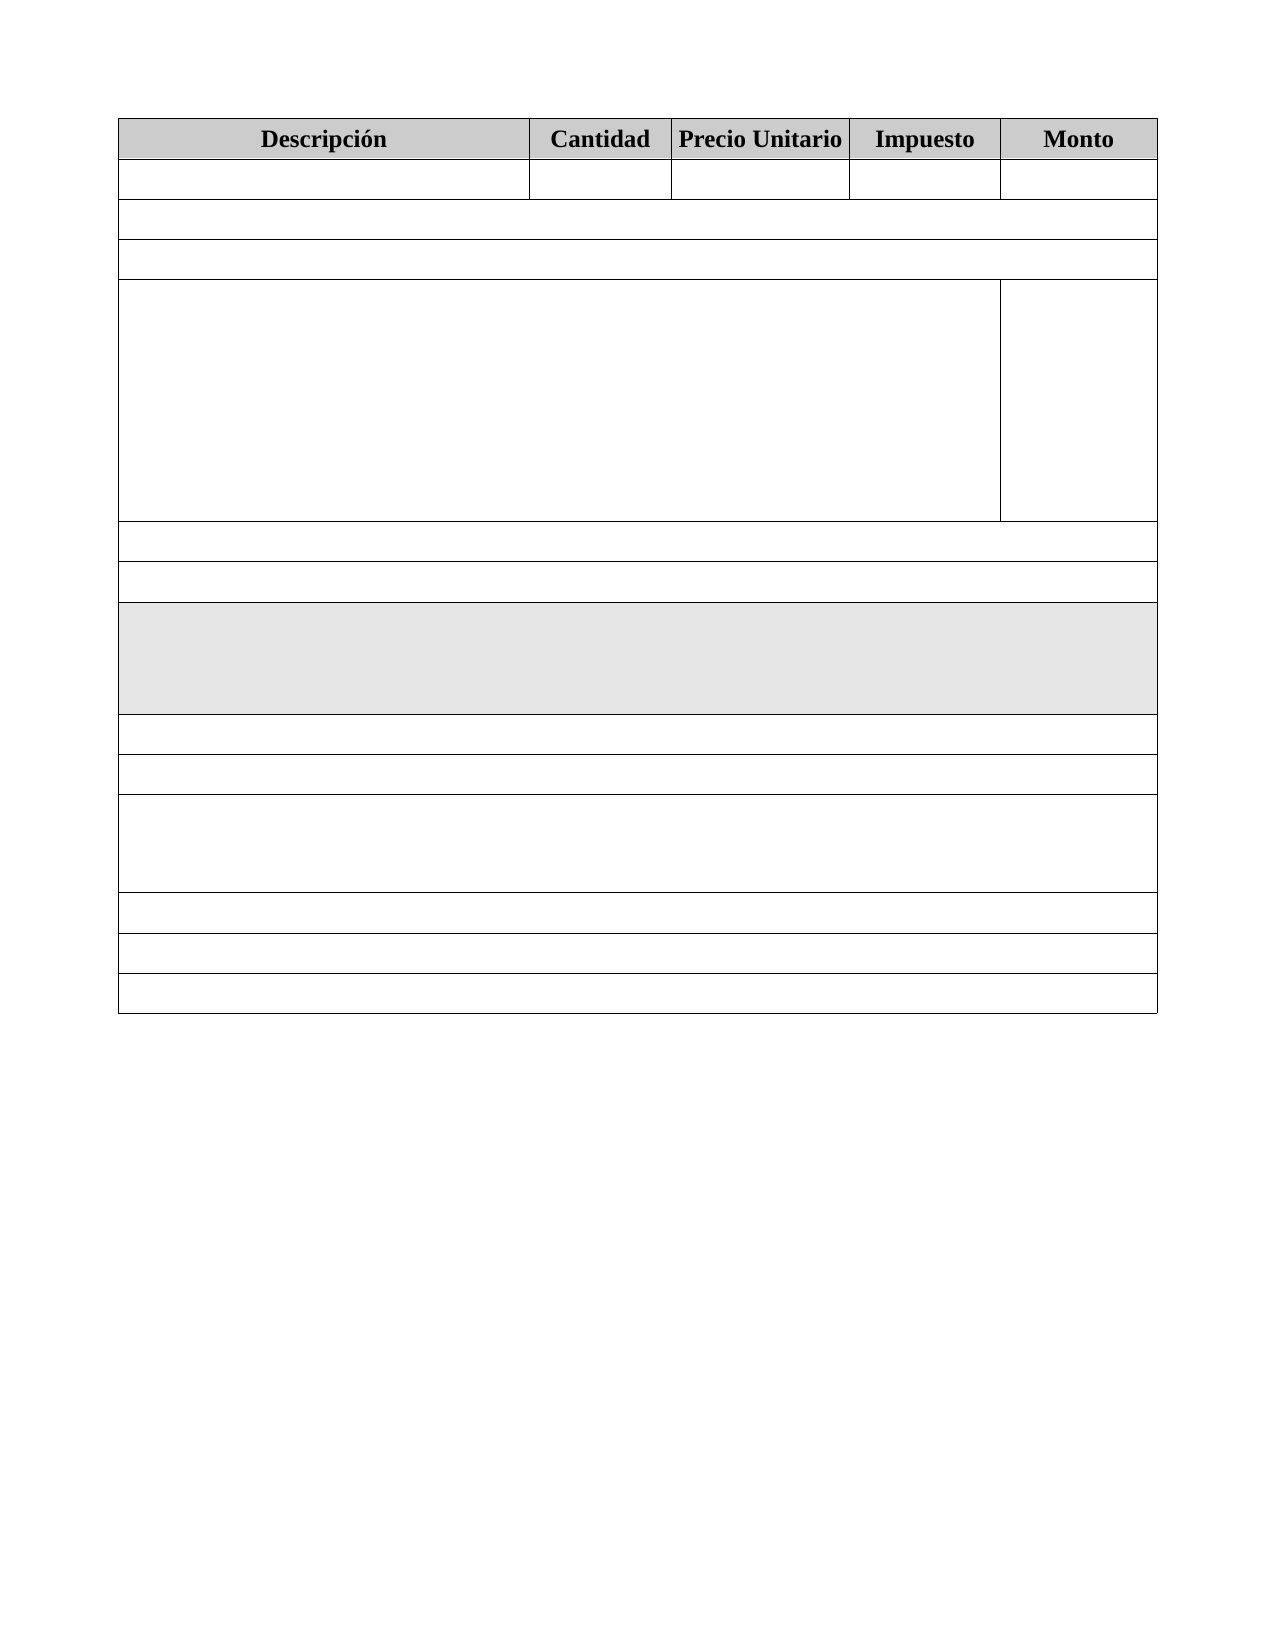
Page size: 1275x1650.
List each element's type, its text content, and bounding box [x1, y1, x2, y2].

table_header Descripción [119, 119, 529, 158]
table_cell <for each="line in line['line'].description.split('\n')"> <line> </for> [119, 795, 1157, 892]
table_cell <formatLang(line['repet'], invoice['invoice'].party.lang, digits=line['line'].unit_digits)> [530, 160, 671, 199]
table_cell </when> [119, 715, 1157, 754]
table_cell <when test="line['line'].type == 'title'"> [119, 562, 1157, 602]
table_cell <formatLang(line['line'].amount, invoice['invoice'].party.lang, currency=invoice['invoice'].currency)> [1001, 280, 1157, 521]
table_cell <when test="line['line'].type == 'subtotal'"> [119, 240, 1157, 279]
table_cell </when> [119, 200, 1157, 239]
table_cell </choose> [119, 934, 1157, 973]
table_cell <formatLang(line['line'].amount, invoice['invoice'].party.lang, currency=invoice['invoice'].currency)> [672, 160, 849, 199]
table_header Cantidad [530, 119, 671, 158]
table_header Precio Unitario [672, 119, 849, 158]
table_header Monto [1001, 119, 1157, 158]
table_cell <for each="line in line['line'].description.split('\n')"> <line> </for> [119, 280, 1000, 521]
table_cell </for> [119, 974, 1157, 1013]
table_cell </when> [119, 522, 1157, 561]
table_header Impuesto [850, 119, 1000, 158]
table_cell <otherwise test=""> [119, 755, 1157, 794]
table_cell <for each="tax in line['line'].taxes"> <tax.description> </for> [850, 160, 1000, 199]
table_cell <for each="l in line['line'].description.split('\n')"> <l> </for> [119, 160, 529, 199]
table_cell </otherwise> [119, 893, 1157, 932]
table_cell <for each="line in line['line'].description.split('\n')"> <line> </for> [119, 603, 1157, 714]
table_cell <formatLang(line['importe'], invoice['invoice'].party.lang, currency=invoice['invoice'].currency)> [1001, 160, 1157, 199]
